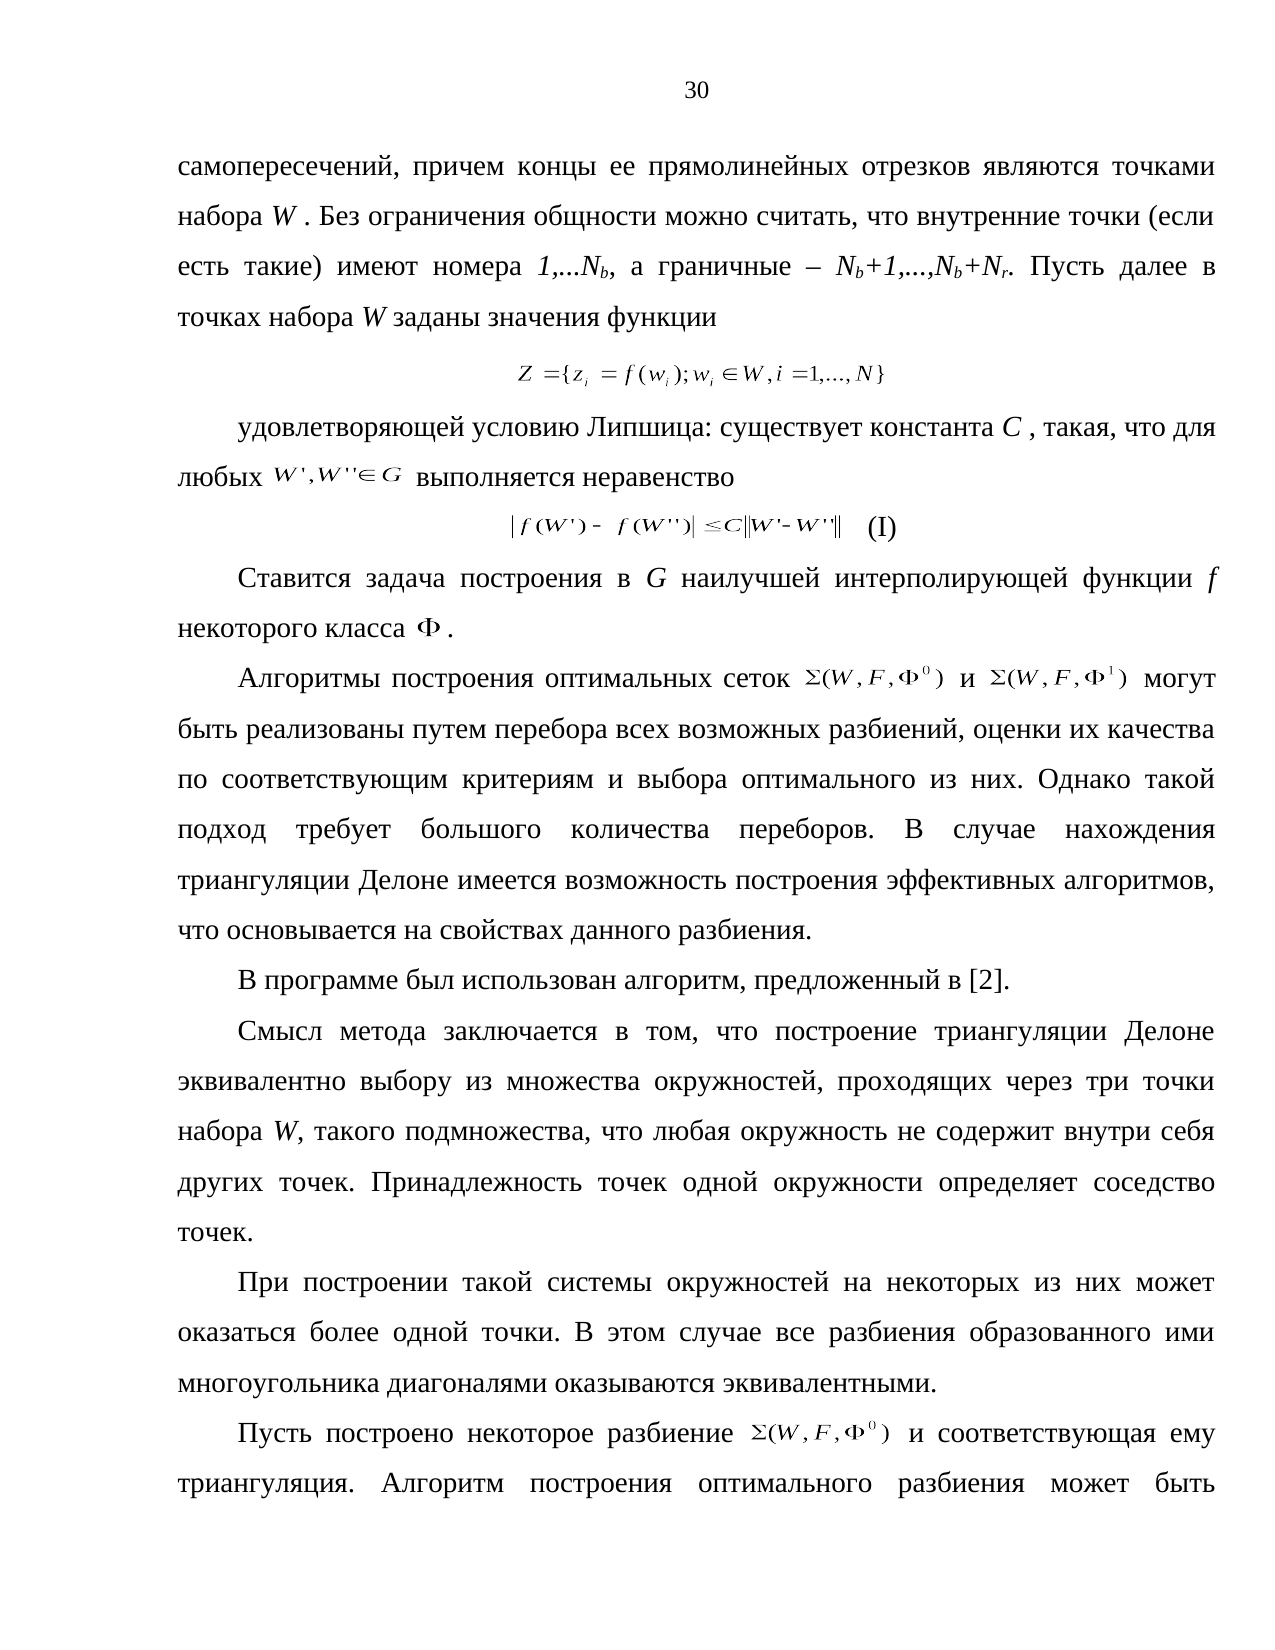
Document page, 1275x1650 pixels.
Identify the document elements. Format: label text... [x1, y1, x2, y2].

text Пусть построено некоторое разбиение и соответствующая ему триангуляция. Алгоритм построения оптимального разбиения может быть [177, 1415, 1216, 1499]
text самопересечений, причем концы ее прямолинейных отрезков являются точками набора W . Без ограничения общности можно считать, что внутренние точки (если есть такие) имеют номера 1,...Nb, а граничные – Nb+1,...,Nb+Nr. Пусть далее в точках набора W заданы значения функции [177, 148, 1216, 332]
text удовлетворяющей условию Липшица: существует константа С , такая, что для любых выполняется неравенство [177, 409, 1216, 493]
text Смысл метода заключается в том, что построение триангуляции Делоне эквивалентно выбору из множества окружностей, проходящих через три точки набора W, такого подмножества, что любая окружность не содержит внутри себя других точек. Принадлежность точек одной окружности определяет соседство точек. [177, 1013, 1216, 1247]
text В программе был использован алгоритм, предложенный в [2]. [177, 962, 1216, 996]
text Ставится задача построения в G наилучшей интерполирующей функции f некоторого класса . [177, 560, 1216, 644]
text Алгоритмы построения оптимальных сеток и могут быть реализованы путем перебора всех возможных разбиений, оценки их качества по соответствующим критериям и выбора оптимального из них. Однако такой подход требует большого количества переборов. В случае нахождения триангуляции Делоне имеется возможность построения эффективных алгоритмов, что основывается на свойствах данного разбиения. [177, 661, 1216, 946]
text При построении такой системы окружностей на некоторых из них может оказаться более одной точки. В этом случае все разбиения образованного ими многоугольника диагоналями оказываются эквивалентными. [177, 1264, 1216, 1398]
text (I) [188, 509, 1216, 543]
